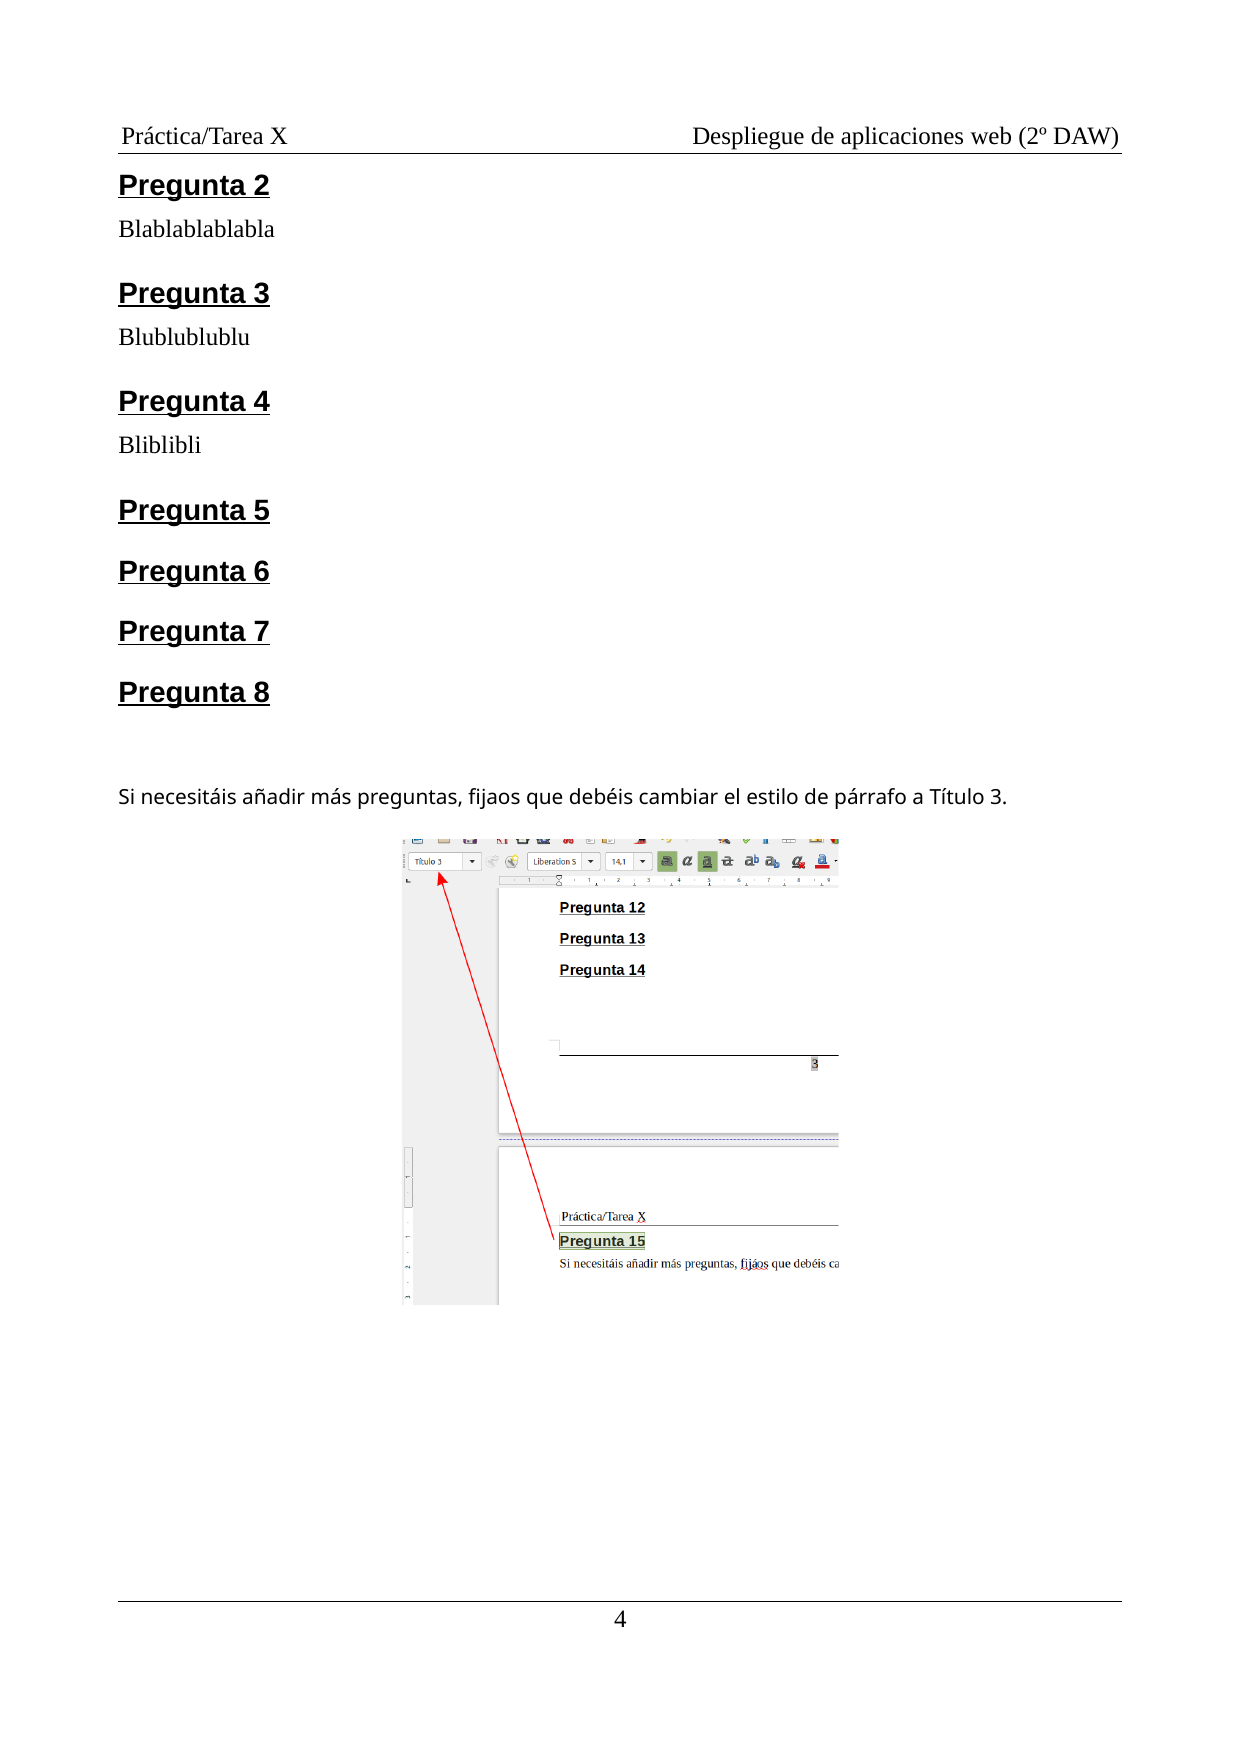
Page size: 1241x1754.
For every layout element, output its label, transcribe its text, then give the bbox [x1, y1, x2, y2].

text Blublublublu [118, 322, 1122, 351]
text Blablablablabla [118, 214, 1122, 242]
text Si necesitáis añadir más preguntas, fijaos que debéis cambiar el estilo de párrafo a Título 3. [118, 782, 1122, 811]
subtitle Pregunta 3 [118, 276, 1122, 309]
subtitle Pregunta 8 [118, 675, 1122, 709]
subtitle Pregunta 2 [118, 167, 1122, 201]
subtitle Pregunta 6 [118, 553, 1122, 587]
picture [401, 839, 839, 1305]
subtitle Pregunta 5 [118, 493, 1122, 526]
subtitle Pregunta 4 [118, 384, 1122, 418]
subtitle Pregunta 7 [118, 614, 1122, 648]
text Bliblibli [118, 431, 1122, 459]
